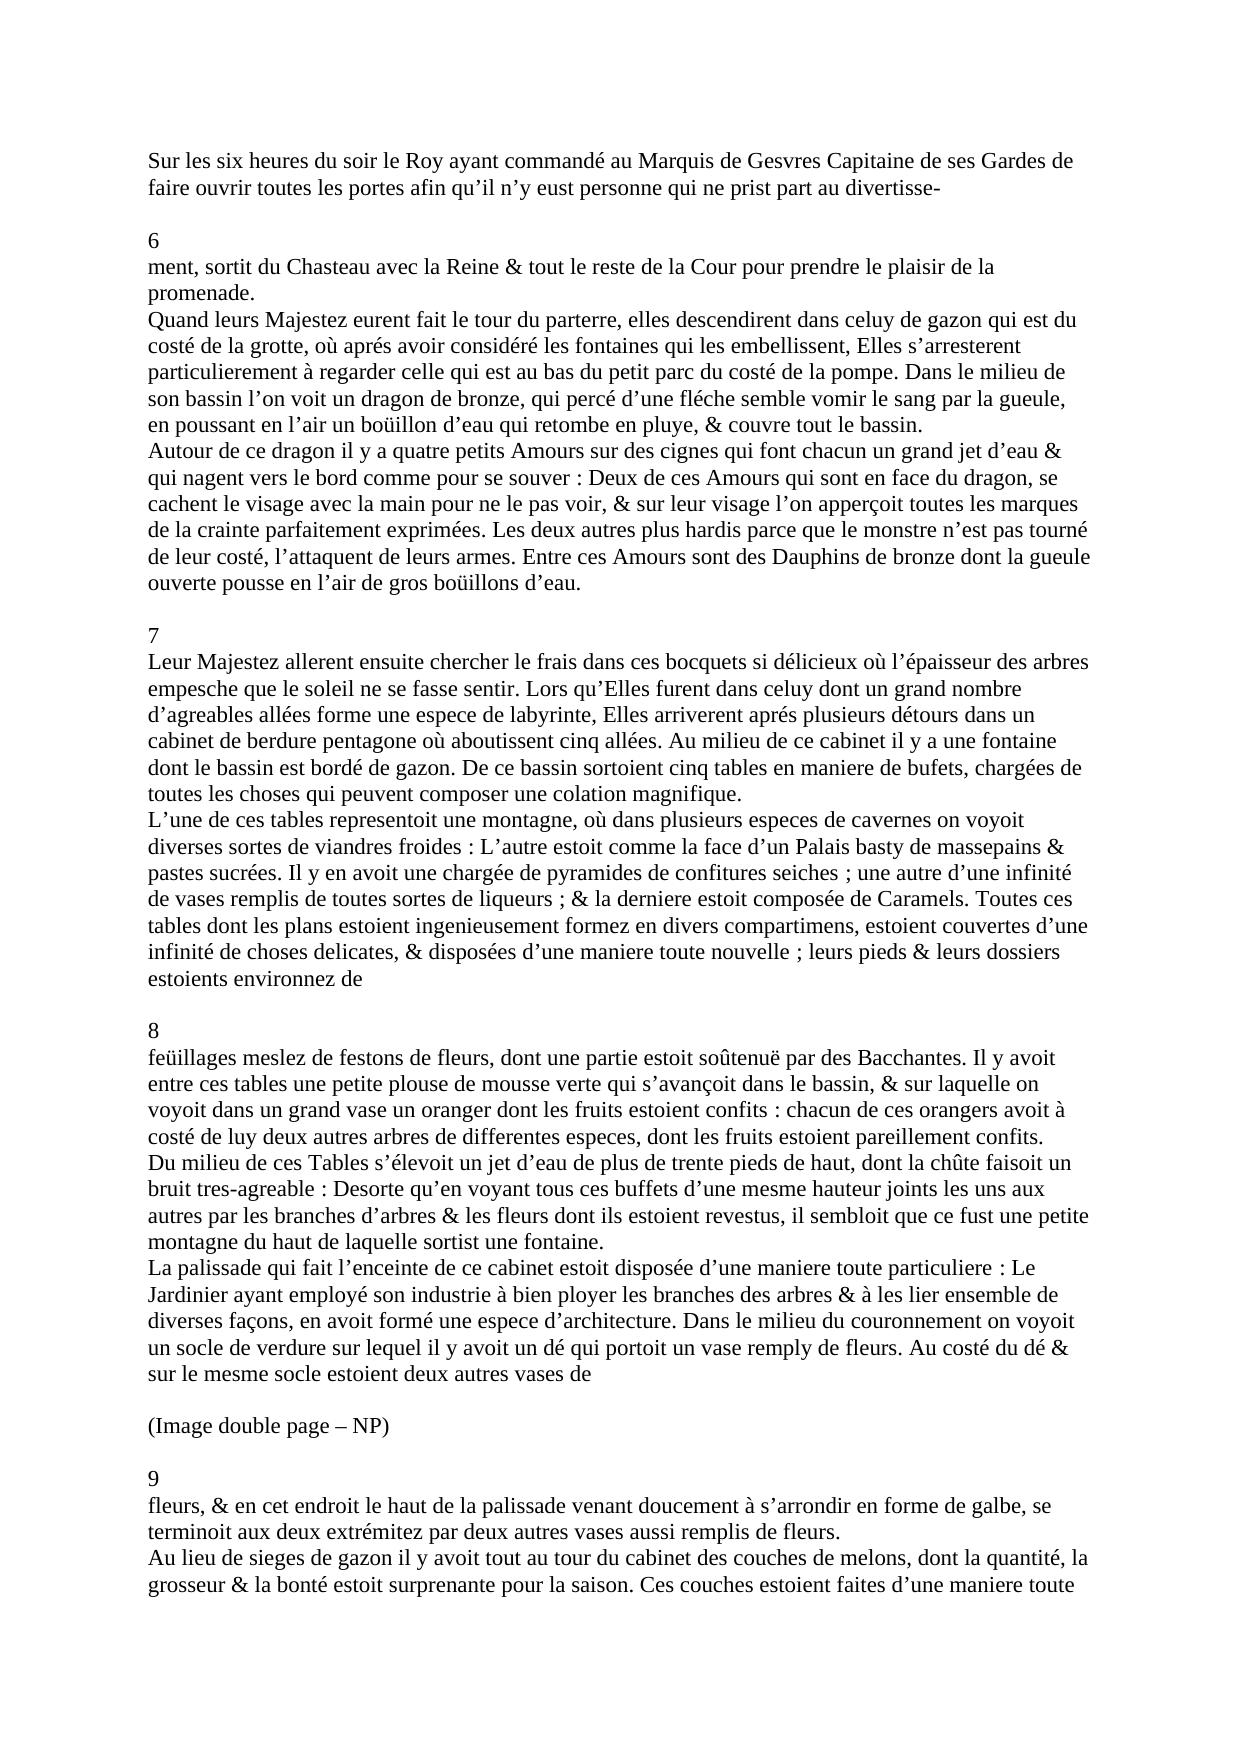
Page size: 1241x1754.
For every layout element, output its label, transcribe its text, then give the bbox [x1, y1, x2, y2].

text 9 [148, 1465, 1093, 1492]
text 6 [148, 227, 1093, 253]
text Sur les six heures du soir le Roy ayant commandé au Marquis de Gesvres Capitaine de ses Gardes de faire ouvrir toutes les portes afin qu’il n’y eust personne qui ne prist part au divertisse- [148, 148, 1093, 200]
text Du milieu de ces Tables s’élevoit un jet d’eau de plus de trente pieds de haut, dont la chûte faisoit un bruit tres-agreable : Desorte qu’en voyant tous ces buffets d’une mesme hauteur joints les uns aux autres par les branches d’arbres & les fleurs dont ils estoient revestus, il sembloit que ce fust une petite montagne du haut de laquelle sortist une fontaine. [148, 1149, 1093, 1254]
text 7 [148, 622, 1093, 648]
text Quand leurs Majestez eurent fait le tour du parterre, elles descendirent dans celuy de gazon qui est du costé de la grotte, où aprés avoir considéré les fontaines qui les embellissent, Elles s’arresterent particulierement à regarder celle qui est au bas du petit parc du costé de la pompe. Dans le milieu de son bassin l’on voit un dragon de bronze, qui percé d’une fléche semble vomir le sang par la gueule, en poussant en l’air un boüillon d’eau qui retombe en pluye, & couvre tout le bassin. [148, 306, 1093, 437]
text Au lieu de sieges de gazon il y avoit tout au tour du cabinet des couches de melons, dont la quantité, la grosseur & la bonté estoit surprenante pour la saison. Ces couches estoient faites d’une maniere toute [148, 1544, 1093, 1597]
text fleurs, & en cet endroit le haut de la palissade venant doucement à s’arrondir en forme de galbe, se terminoit aux deux extrémitez par deux autres vases aussi remplis de fleurs. [148, 1492, 1093, 1544]
text Autour de ce dragon il y a quatre petits Amours sur des cignes qui font chacun un grand jet d’eau & qui nagent vers le bord comme pour se souver : Deux de ces Amours qui sont en face du dragon, se cachent le visage avec la main pour ne le pas voir, & sur leur visage l’on apperçoit toutes les marques de la crainte parfaitement exprimées. Les deux autres plus hardis parce que le monstre n’est pas tourné de leur costé, l’attaquent de leurs armes. Entre ces Amours sont des Dauphins de bronze dont la gueule ouverte pousse en l’air de gros boüillons d’eau. [148, 437, 1093, 596]
text ment, sortit du Chasteau avec la Reine & tout le reste de la Cour pour prendre le plaisir de la promenade. [148, 253, 1093, 306]
text L’une de ces tables representoit une montagne, où dans plusieurs especes de cavernes on voyoit diverses sortes de viandres froides : L’autre estoit comme la face d’un Palais basty de massepains & pastes sucrées. Il y en avoit une chargée de pyramides de confitures seiches ; une autre d’une infinité de vases remplis de toutes sortes de liqueurs ; & la derniere estoit composée de Caramels. Toutes ces tables dont les plans estoient ingenieusement formez en divers compartimens, estoient couvertes d’une infinité de choses delicates, & disposées d’une maniere toute nouvelle ; leurs pieds & leurs dossiers estoients environnez de [148, 806, 1093, 991]
text 8 [148, 1017, 1093, 1044]
text Leur Majestez allerent ensuite chercher le frais dans ces bocquets si délicieux où l’épaisseur des arbres empesche que le soleil ne se fasse sentir. Lors qu’Elles furent dans celuy dont un grand nombre d’agreables allées forme une espece de labyrinte, Elles arriverent aprés plusieurs détours dans un cabinet de berdure pentagone où aboutissent cinq allées. Au milieu de ce cabinet il y a une fontaine dont le bassin est bordé de gazon. De ce bassin sortoient cinq tables en maniere de bufets, chargées de toutes les choses qui peuvent composer une colation magnifique. [148, 648, 1093, 806]
text La palissade qui fait l’enceinte de ce cabinet estoit disposée d’une maniere toute particuliere : Le Jardinier ayant employé son industrie à bien ployer les branches des arbres & à les lier ensemble de diverses façons, en avoit formé une espece d’architecture. Dans le milieu du couronnement on voyoit un socle de verdure sur lequel il y avoit un dé qui portoit un vase remply de fleurs. Au costé du dé & sur le mesme socle estoient deux autres vases de [148, 1254, 1093, 1386]
text feüillages meslez de festons de fleurs, dont une partie estoit soûtenuë par des Bacchantes. Il y avoit entre ces tables une petite plouse de mousse verte qui s’avançoit dans le bassin, & sur laquelle on voyoit dans un grand vase un oranger dont les fruits estoient confits : chacun de ces orangers avoit à costé de luy deux autres arbres de differentes especes, dont les fruits estoient pareillement confits. [148, 1044, 1093, 1149]
text (Image double page – NP) [148, 1413, 1093, 1439]
